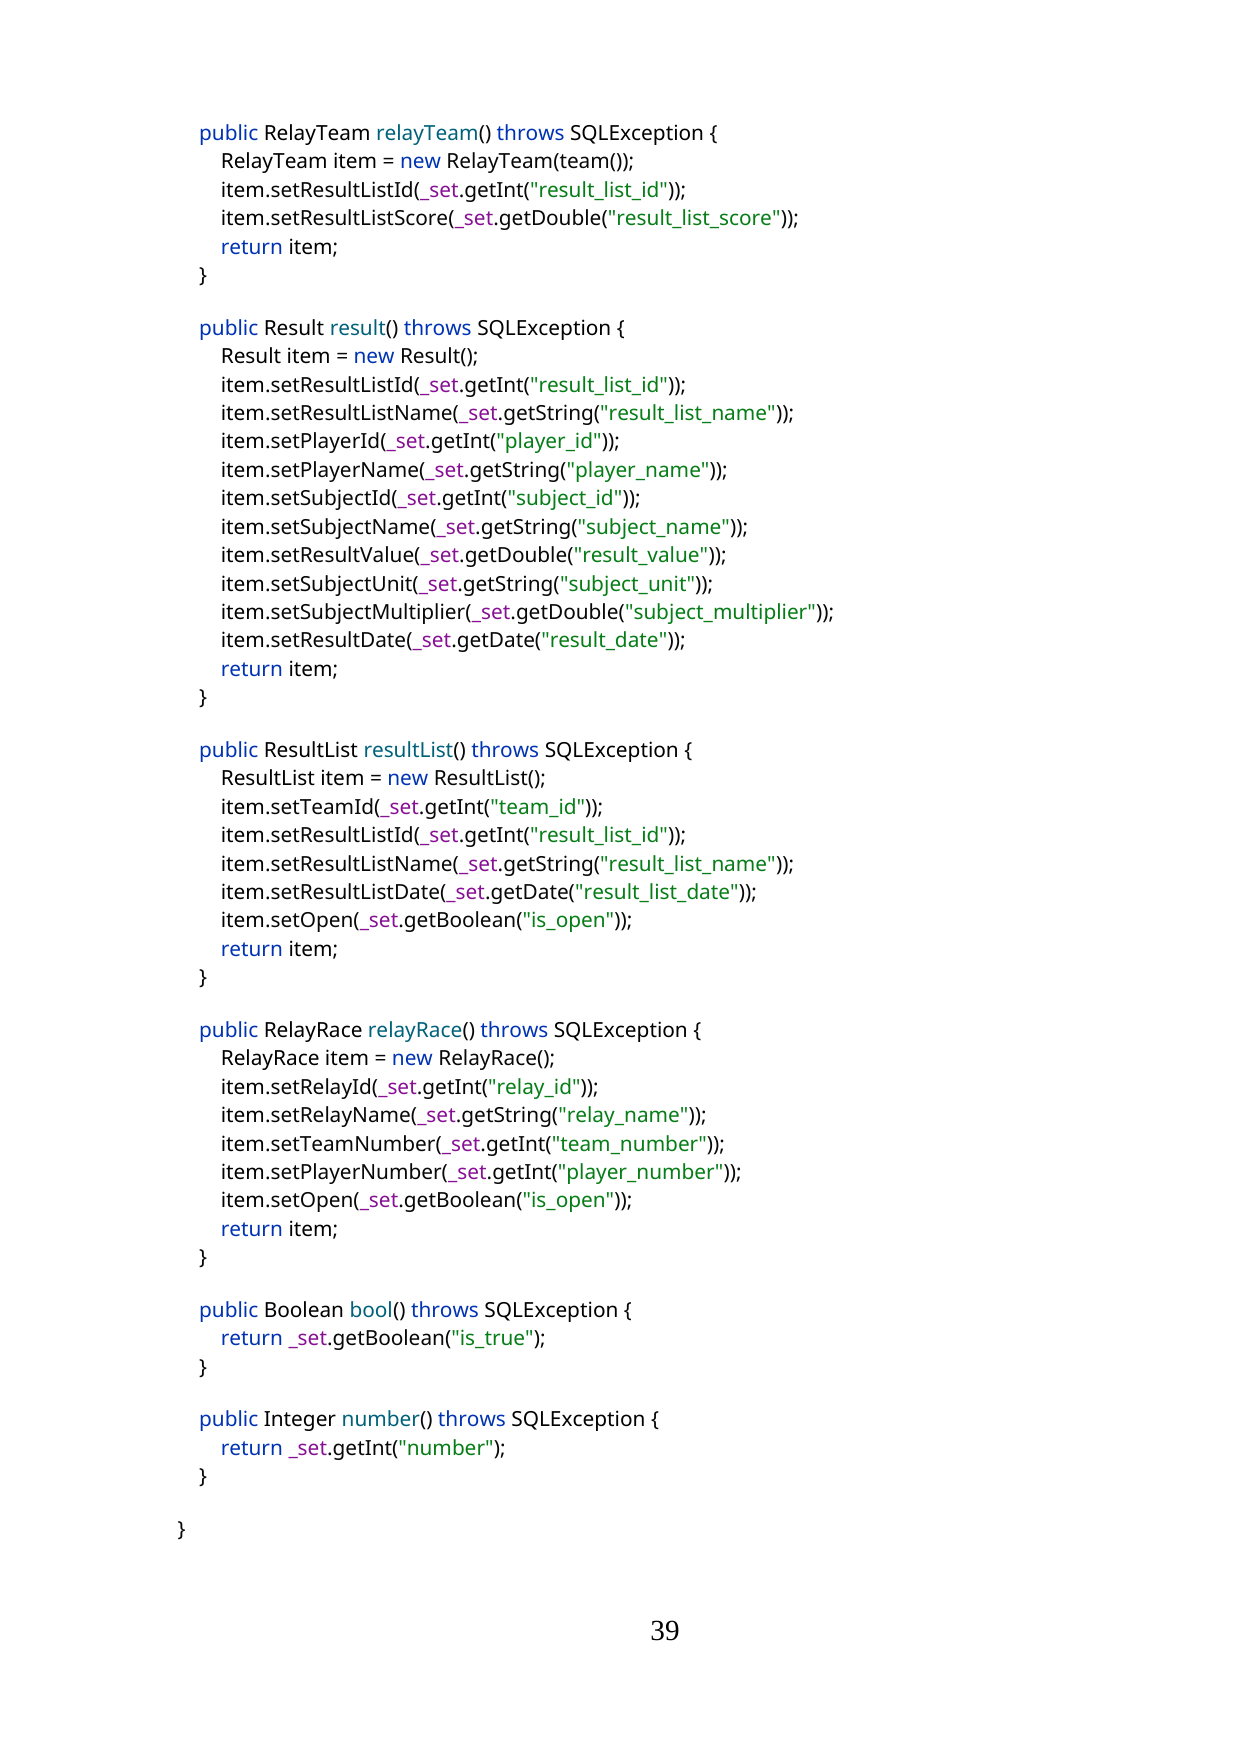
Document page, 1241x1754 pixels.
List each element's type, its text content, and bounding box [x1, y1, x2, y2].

text public RelayTeam relayTeam() throws SQLException { RelayTeam item = new RelayTeam(team()); item.setResultListId(_set.getInt("result_list_id")); item.setResultListScore(_set.getDouble("result_list_score")); return item; } public Result result() throws SQLException { Result item = new Result(); item.setResultListId(_set.getInt("result_list_id")); item.setResultListName(_set.getString("result_list_name")); item.setPlayerId(_set.getInt("player_id")); item.setPlayerName(_set.getString("player_name")); item.setSubjectId(_set.getInt("subject_id")); item.setSubjectName(_set.getString("subject_name")); item.setResultValue(_set.getDouble("result_value")); item.setSubjectUnit(_set.getString("subject_unit")); item.setSubjectMultiplier(_set.getDouble("subject_multiplier")); item.setResultDate(_set.getDate("result_date")); return item; } public ResultList resultList() throws SQLException { ResultList item = new ResultList(); item.setTeamId(_set.getInt("team_id")); item.setResultListId(_set.getInt("result_list_id")); item.setResultListName(_set.getString("result_list_name")); item.setResultListDate(_set.getDate("result_list_date")); item.setOpen(_set.getBoolean("is_open")); return item; } public RelayRace relayRace() throws SQLException { RelayRace item = new RelayRace(); item.setRelayId(_set.getInt("relay_id")); item.setRelayName(_set.getString("relay_name")); item.setTeamNumber(_set.getInt("team_number")); item.setPlayerNumber(_set.getInt("player_number")); item.setOpen(_set.getBoolean("is_open")); return item; } public Boolean bool() throws SQLException { return _set.getBoolean("is_true"); } public Integer number() throws SQLException { return _set.getInt("number"); } } [177, 118, 1152, 1542]
